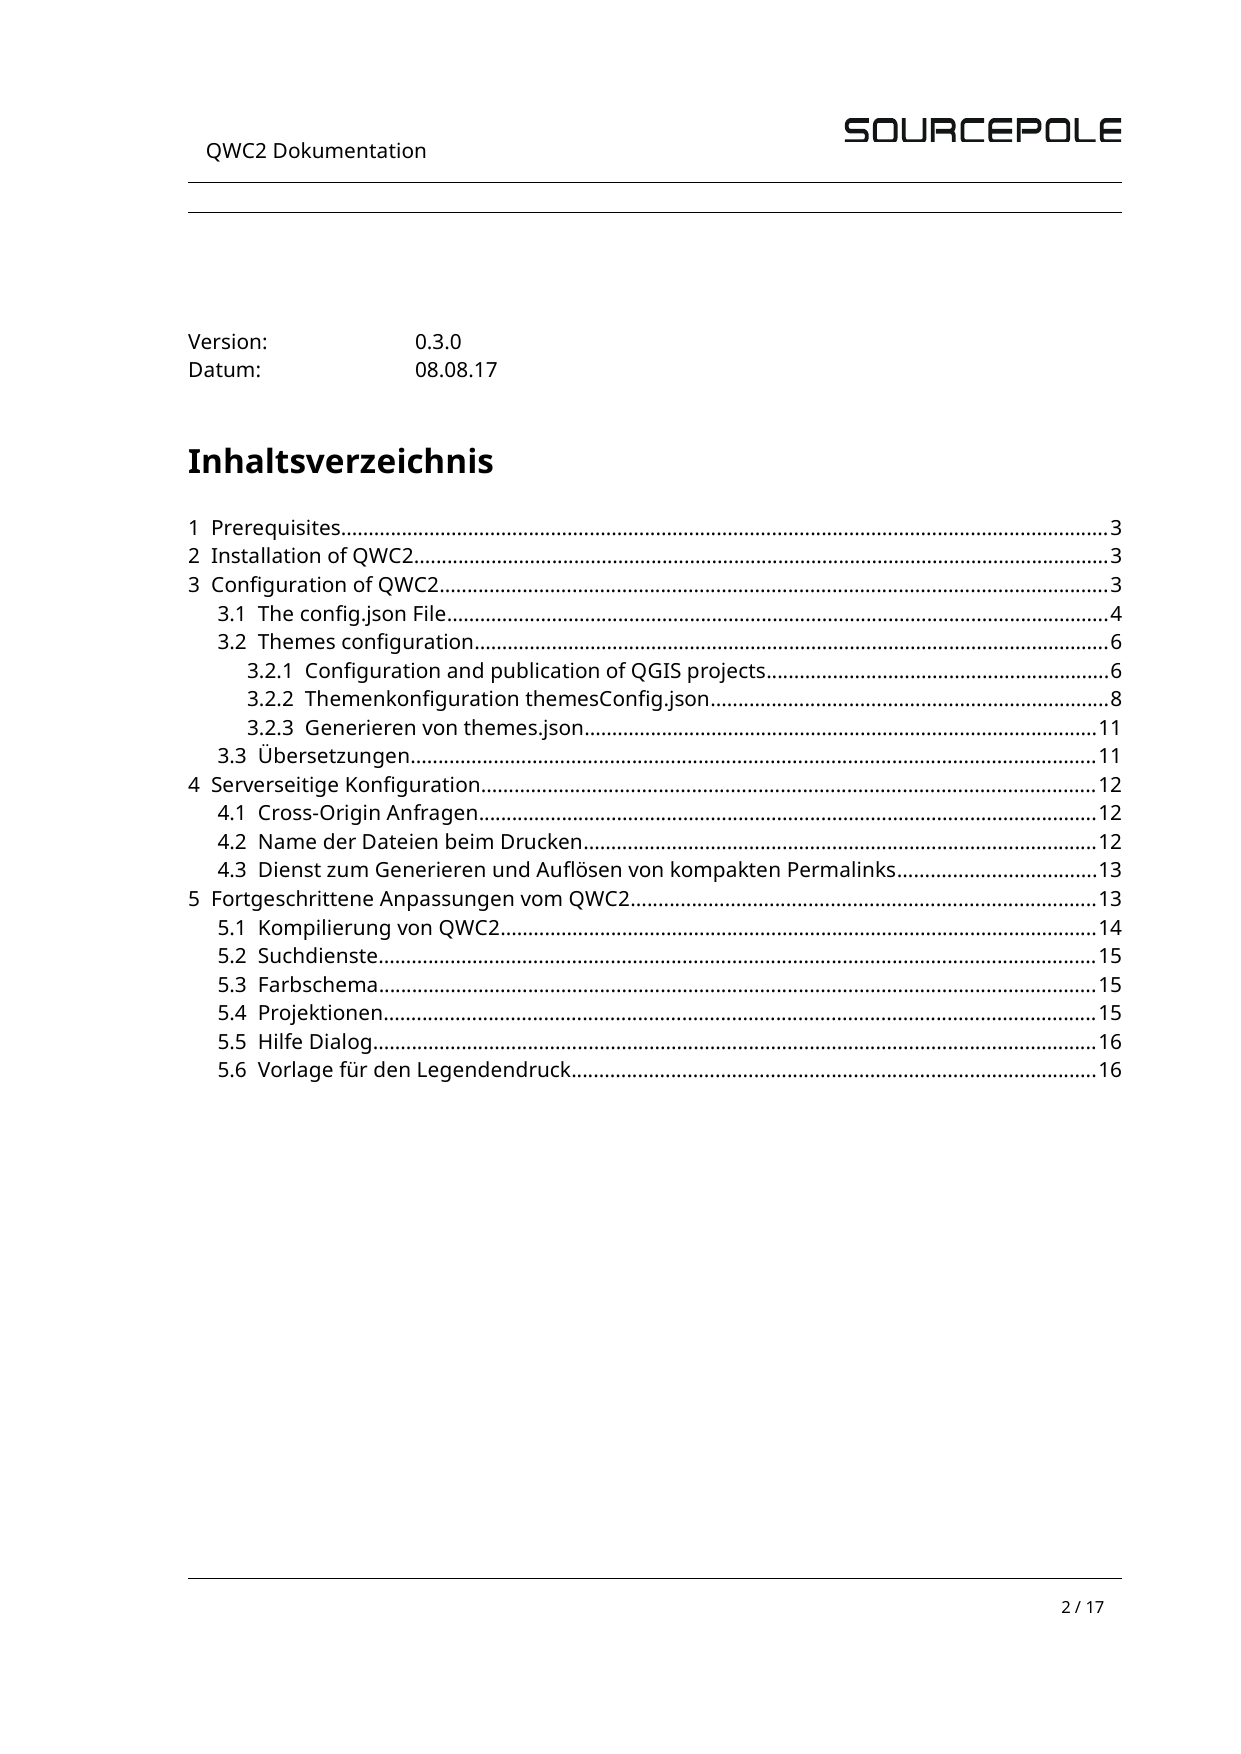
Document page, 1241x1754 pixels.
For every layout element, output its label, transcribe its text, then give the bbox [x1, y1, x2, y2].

text 3.2.2 Themenkonfiguration themesConfig.json 8 [247, 684, 1122, 713]
text 5.4 Projektionen 15 [217, 998, 1122, 1027]
subtitle Inhaltsverzeichnis [188, 437, 1122, 483]
text 4.2 Name der Dateien beim Drucken 12 [217, 827, 1122, 855]
table_cell Version: [188, 327, 415, 355]
table_cell 08.08.17 [415, 355, 1192, 384]
table_cell 0.3.0 [415, 327, 1192, 355]
text 5.1 Kompilierung von QWC2 14 [217, 912, 1122, 941]
text 2 Installation of QWC2 3 [188, 541, 1122, 570]
text 3.1 The config.json File 4 [217, 598, 1122, 627]
text 1 Prerequisites 3 [188, 513, 1122, 541]
text 3 Configuration of QWC2 3 [188, 570, 1122, 598]
text 4 Serverseitige Konfiguration 12 [188, 770, 1122, 798]
text 4.3 Dienst zum Generieren und Auflösen von kompakten Permalinks 13 [217, 855, 1122, 884]
table_header [415, 298, 1192, 327]
text 3.2 Themes configuration 6 [217, 627, 1122, 656]
table_header [188, 298, 415, 327]
text 4.1 Cross-Origin Anfragen 12 [217, 798, 1122, 827]
text 5 Fortgeschrittene Anpassungen vom QWC2 13 [188, 884, 1122, 912]
text 3.2.3 Generieren von themes.json 11 [247, 713, 1122, 741]
text 5.6 Vorlage für den Legendendruck 16 [217, 1055, 1122, 1084]
text 3.2.1 Configuration and publication of QGIS projects 6 [247, 656, 1122, 684]
table_cell Datum: [188, 355, 415, 384]
text 5.2 Suchdienste 15 [217, 941, 1122, 969]
text 5.3 Farbschema 15 [217, 969, 1122, 998]
text 3.3 Übersetzungen 11 [217, 741, 1122, 770]
text 5.5 Hilfe Dialog 16 [217, 1027, 1122, 1055]
